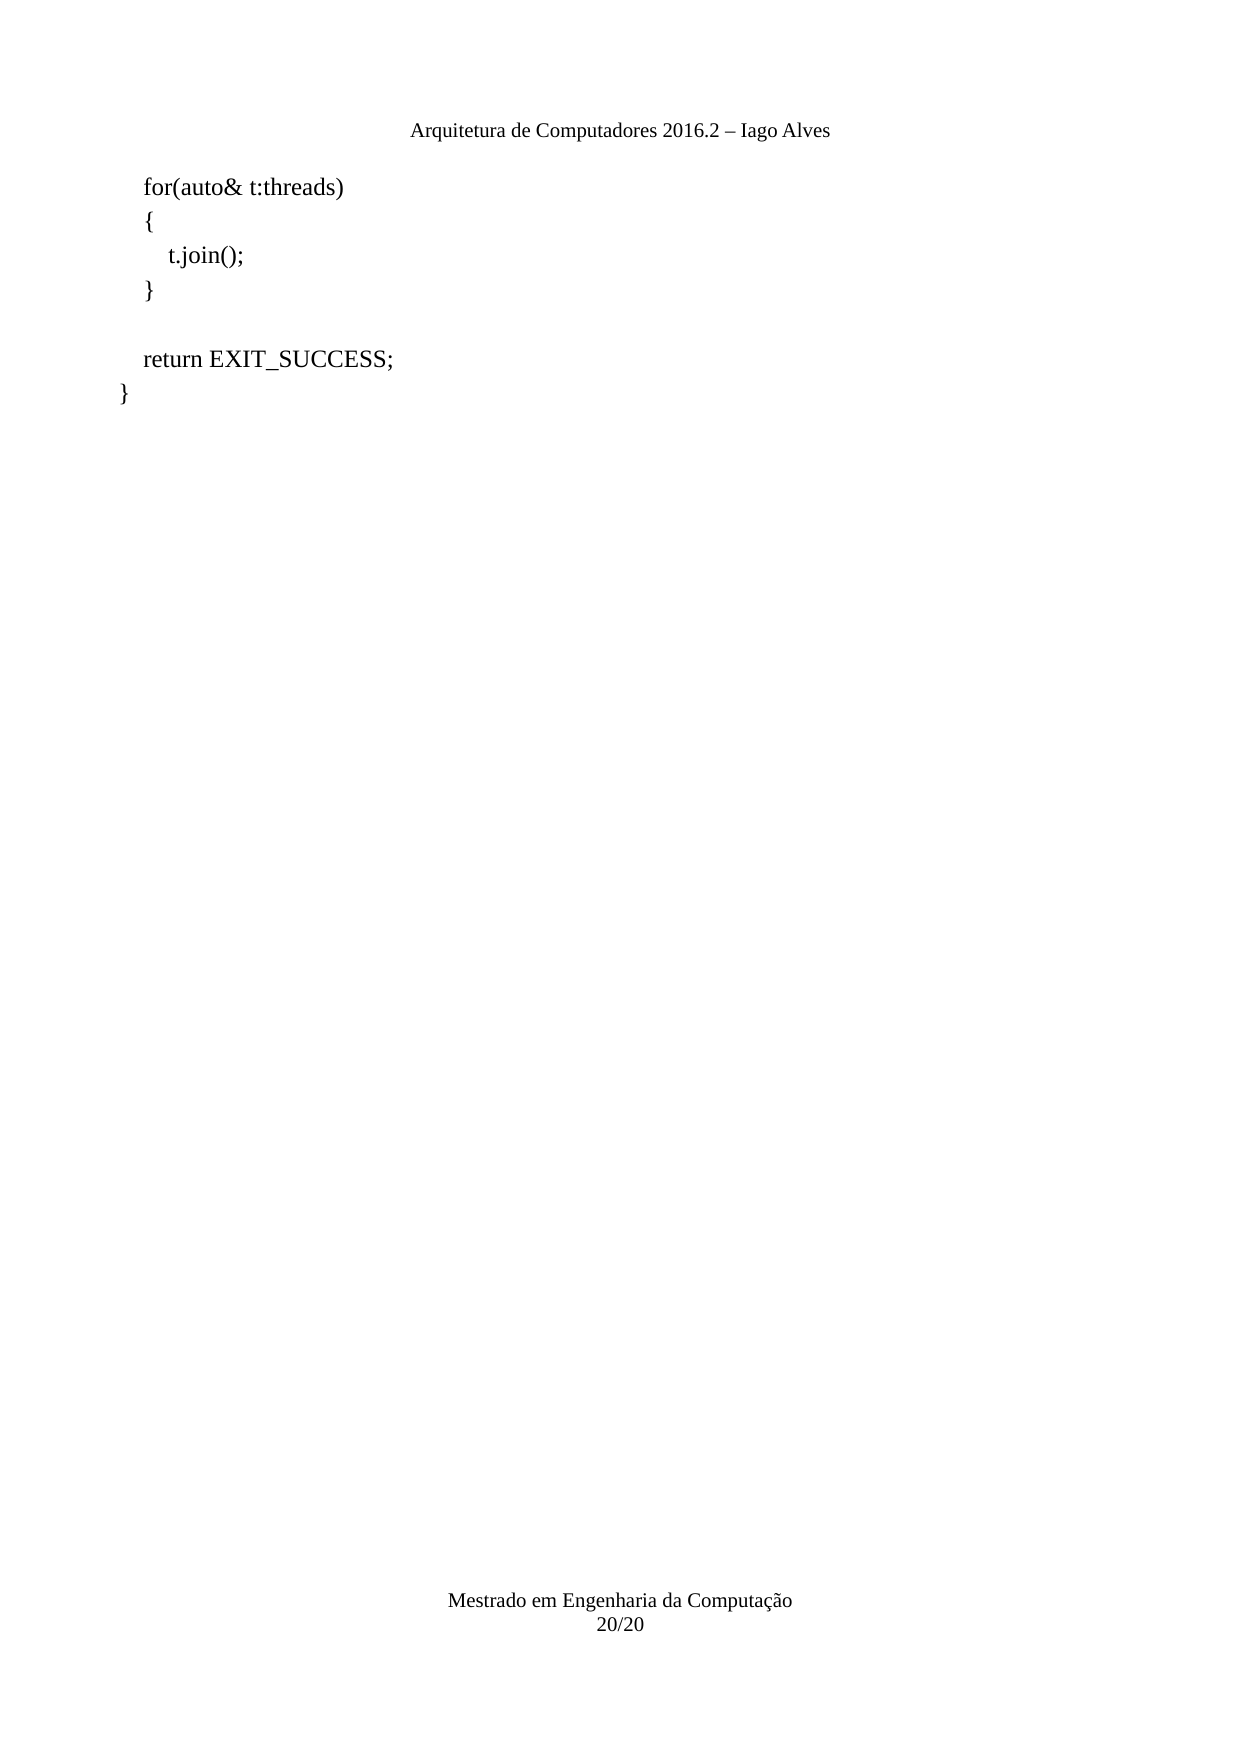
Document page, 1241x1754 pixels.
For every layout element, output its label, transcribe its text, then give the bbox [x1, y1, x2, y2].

text { [118, 206, 1122, 235]
text for(auto& t:threads) [118, 172, 1122, 200]
text } [118, 378, 1122, 407]
text t.join(); [118, 241, 1122, 269]
text } [118, 275, 1122, 304]
text return EXIT_SUCCESS; [118, 344, 1122, 373]
